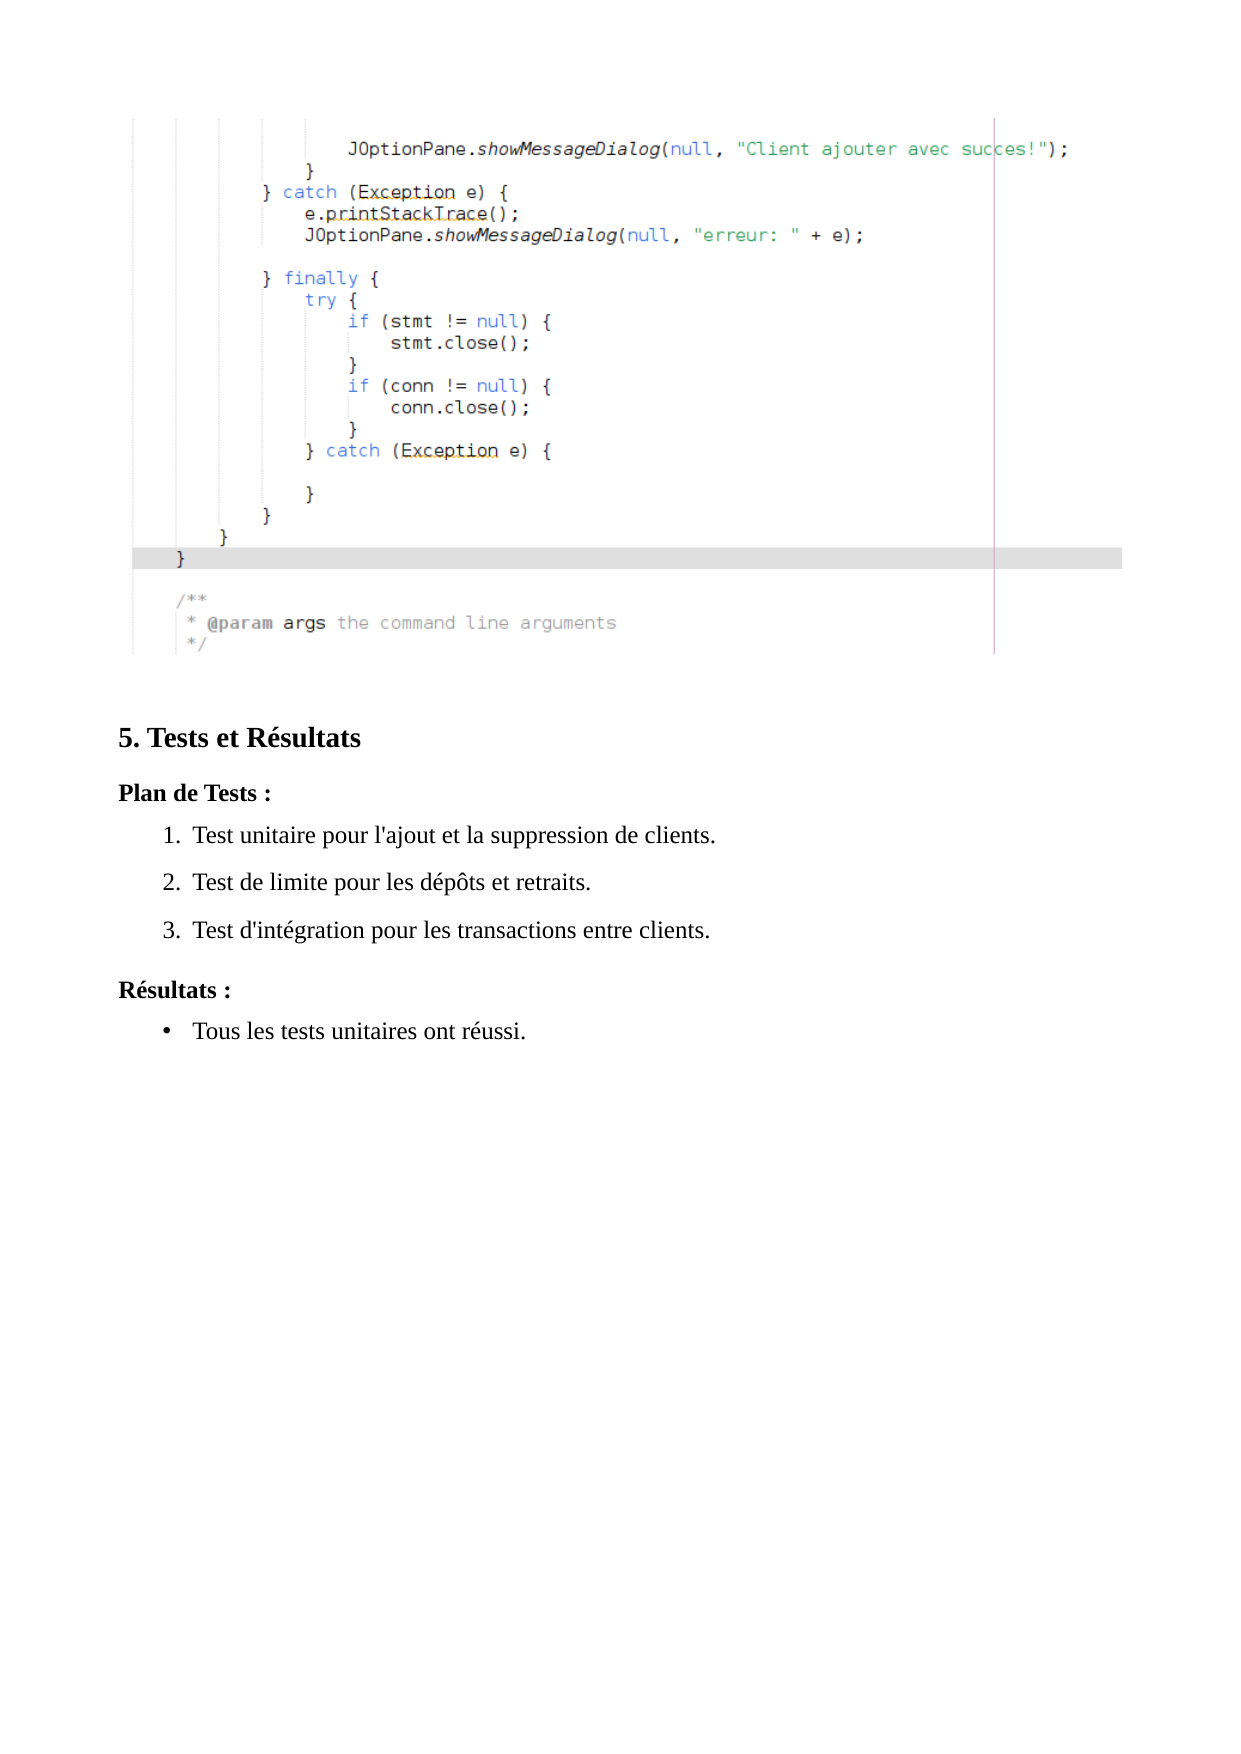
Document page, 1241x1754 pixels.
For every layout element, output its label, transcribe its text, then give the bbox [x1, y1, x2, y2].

list Tous les tests unitaires ont réussi. [162, 1016, 1122, 1045]
list Test de limite pour les dépôts et retraits. [162, 867, 1122, 896]
list Test unitaire pour l'ajout et la suppression de clients. [162, 820, 1122, 848]
subtitle Résultats : [118, 975, 1122, 1004]
list Test d'intégration pour les transactions entre clients. [162, 915, 1122, 944]
subtitle Plan de Tests : [118, 778, 1122, 807]
subtitle 5. Tests et Résultats [118, 720, 1122, 753]
picture [118, 118, 1123, 654]
